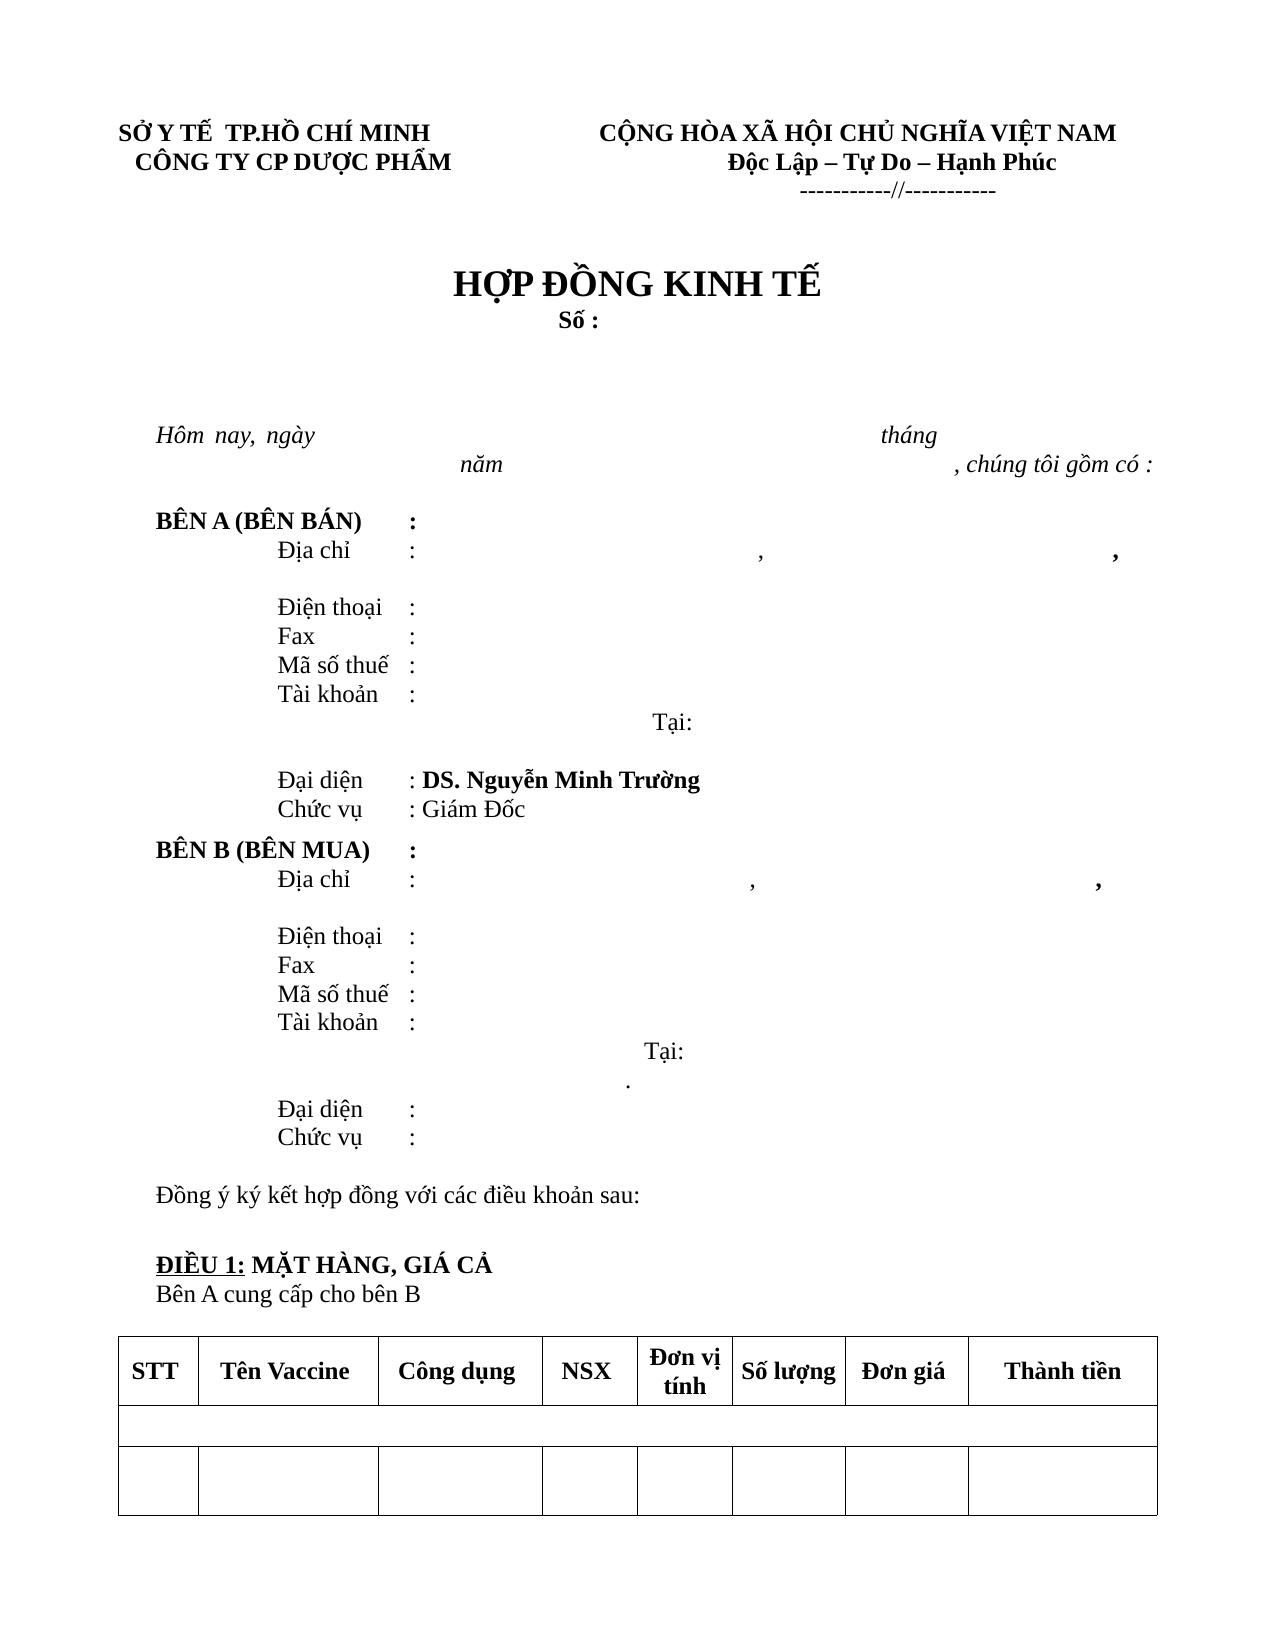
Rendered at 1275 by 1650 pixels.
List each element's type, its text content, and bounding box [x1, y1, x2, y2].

text Số : <o.name> [118, 305, 1157, 334]
table_header STT [119, 1337, 198, 1405]
table_cell <line.product_id.name or ''> [199, 1447, 378, 1515]
table_cell <for each="sequence,line in enumerate(o.hopdong_kinhte_line)"> [119, 1406, 1157, 1446]
text Địa chỉ : <o.partner_id.street or ''> , <o.partner_id.street2 or ''>, <o.partner_id.city or ''> [156, 864, 1157, 921]
text Địa chỉ : <o.company_id.street or ''> , <o.company_id.street2 or ''>, <o.company_id.city or ''> [156, 535, 1157, 592]
text Đồng ý ký kết hợp đồng với các điều khoản sau: [156, 1180, 1157, 1209]
text Điện thoại : <o.company_id.phone or ''> [156, 592, 1157, 621]
table_header Đơn vị tính [638, 1337, 732, 1405]
table_cell <line.cong_dung or ''> [379, 1447, 542, 1515]
table_cell <line.ngay_san_xuat or ''> [543, 1447, 637, 1515]
table_header Tên Vaccine [199, 1337, 378, 1405]
table_header NSX [543, 1337, 637, 1405]
table_header Thành tiền [969, 1337, 1157, 1405]
text Chức vụ : <o.partner_id.function or ''> [156, 1122, 1157, 1151]
text Bên A cung cấp cho bên B [156, 1279, 1157, 1307]
text Fax : <o.partner_id.fax or ''> [156, 950, 1157, 979]
text ĐIỀU 1: MẶT HÀNG, GIÁ CẢ [156, 1250, 1157, 1279]
table_header Số lượng [733, 1337, 845, 1405]
table_header Đơn giá [846, 1337, 968, 1405]
text Mã số thuế : <o.company_id.vat or ''> [156, 650, 1157, 679]
text Đại diện : DS. Nguyễn Minh Trường [156, 765, 1157, 794]
text SỞ Y TẾ TP.HỒ CHÍ MINH CỘNG HÒA XÃ HỘI CHỦ NGHĨA VIỆT NAM [118, 118, 1157, 147]
table_cell <line.price_unit or ''> [846, 1447, 968, 1515]
text Tài khoản : <o.company_id.bank_ids and o.company_id.bank_ids.acc_number or ''> Tại: <o.company_id.bank_ids and o.company_id.bank_ids.bank_name or ''> [156, 679, 1157, 765]
table_cell <sequence + 1> [119, 1447, 198, 1515]
text Fax : <o.company_id.fax or ''> [156, 621, 1157, 650]
text Đại diện : <o.partner_id.name or ''> [156, 1094, 1157, 1122]
table_cell <line.product_uom_qty or ''> [733, 1447, 845, 1515]
text Mã số thuế : <o.partner_id.vat or ''> [156, 979, 1157, 1007]
text BÊN B (BÊN MUA) : <o.partner_id.parent_id.name or ''> [156, 835, 1157, 864]
text <o.can_cu> [161, 362, 1157, 391]
text Chức vụ : Giám Đốc [156, 794, 1157, 822]
table_cell <line.price_subtotal or ''> [969, 1447, 1157, 1515]
text Điện thoại : <o.partner_id.phone or ''> [156, 921, 1157, 950]
text -----------//----------- [118, 176, 1157, 204]
table_header Công dụng [379, 1337, 542, 1405]
text HỢP ĐỒNG KINH TẾ [118, 262, 1157, 305]
text CÔNG TY CP DƯỢC PHẨM Độc Lập – Tự Do – Hạnh Phúc [118, 147, 1157, 176]
text Hôm nay, ngày <o.tu_ngay and o.tu_ngay[8:10] or false> tháng < o.tu_ngay and o.tu_ngay[5:7] or false> năm <o.tu_ngay and o.tu_ngay[:4] or False>, chúng tôi gồm có : [156, 420, 1157, 477]
table_cell <line.product_uom.name or ''> [638, 1447, 732, 1515]
text BÊN A (BÊN BÁN) : <o.company_id.name or ''> [156, 506, 1157, 535]
text Tài khoản : <o.partner_id.bank_ids and o.partner_id.bank_ids.acc_number or ''> Tại: <o.partner_id.bank_ids and o.partner_id.bank_ids.bank_name or ''>. [156, 1007, 1157, 1094]
